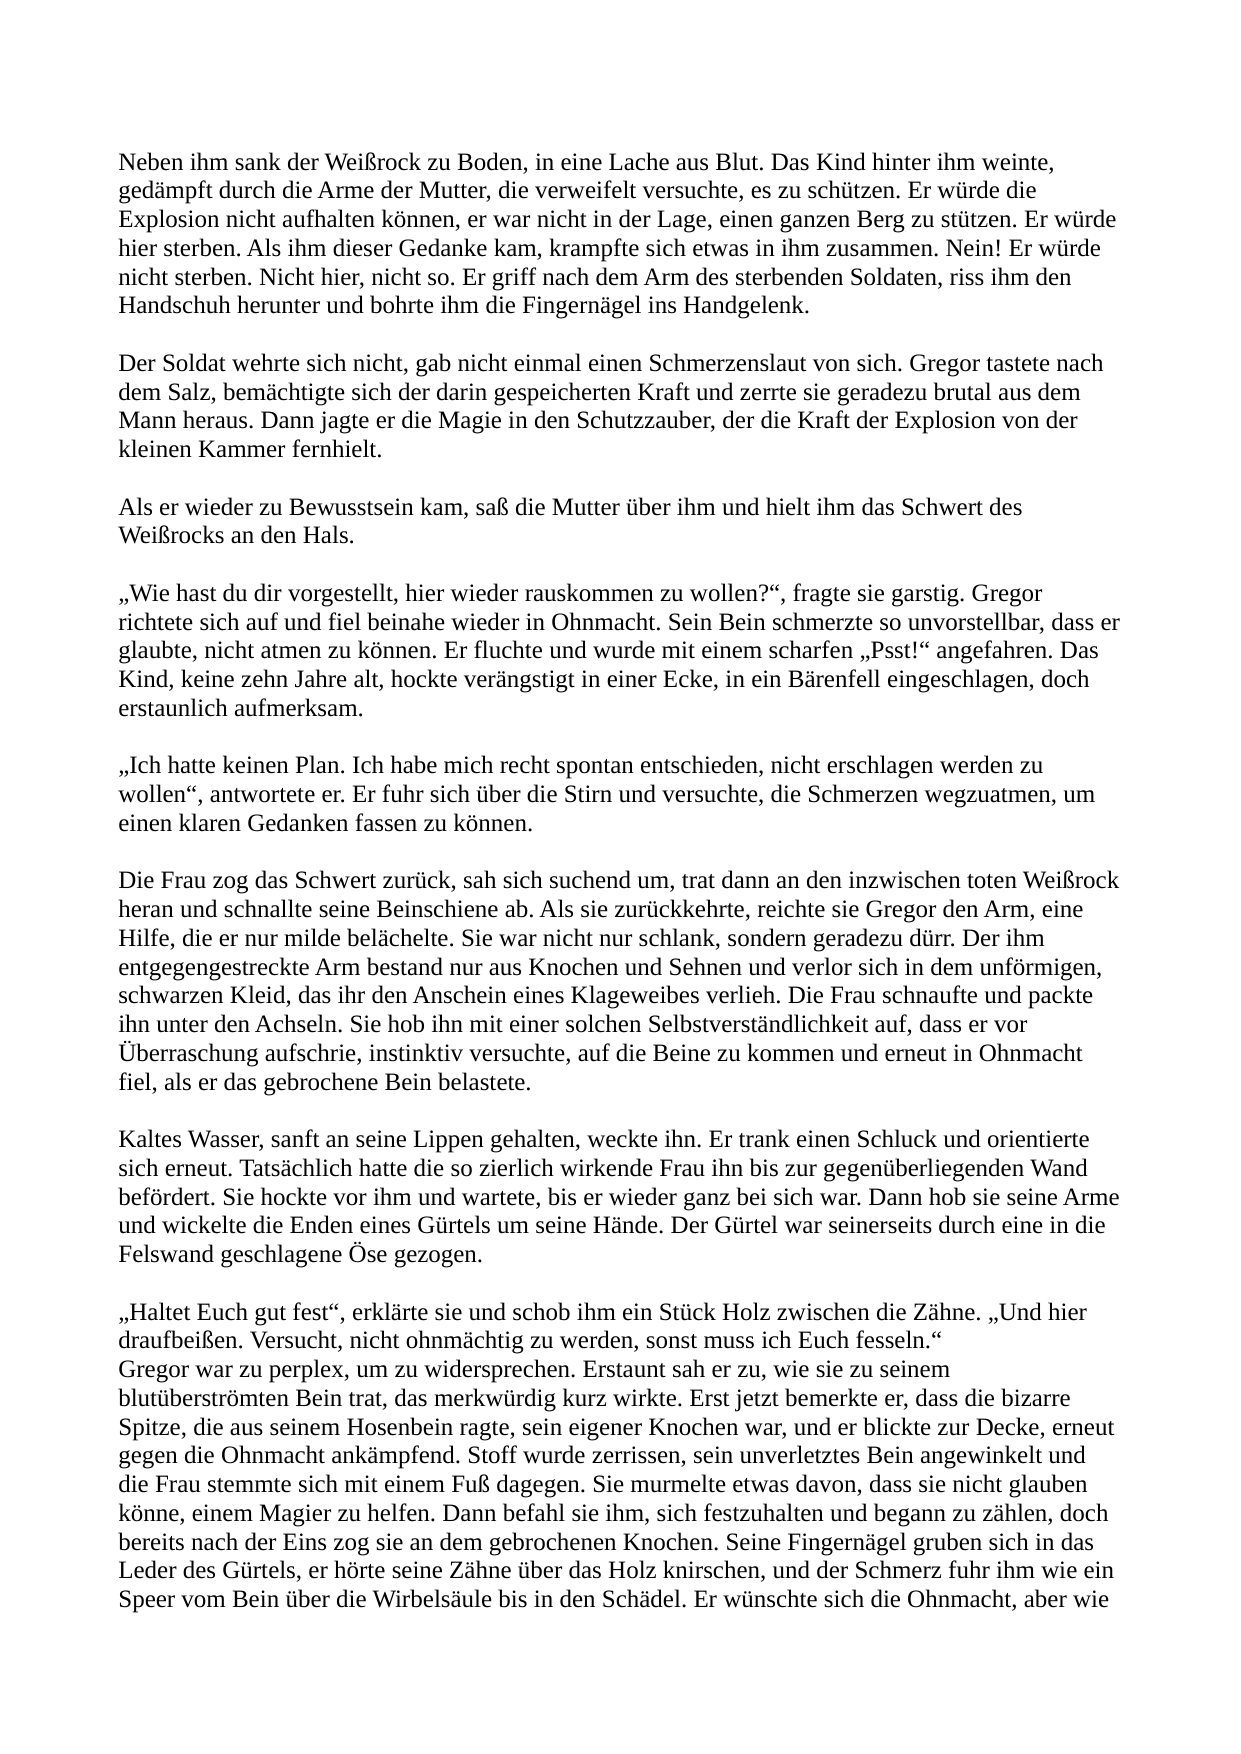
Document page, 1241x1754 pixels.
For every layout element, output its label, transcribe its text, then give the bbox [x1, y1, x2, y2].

text Neben ihm sank der Weißrock zu Boden, in eine Lache aus Blut. Das Kind hinter ihm weinte, gedämpft durch die Arme der Mutter, die verweifelt versuchte, es zu schützen. Er würde die Explosion nicht aufhalten können, er war nicht in der Lage, einen ganzen Berg zu stützen. Er würde hier sterben. Als ihm dieser Gedanke kam, krampfte sich etwas in ihm zusammen. Nein! Er würde nicht sterben. Nicht hier, nicht so. Er griff nach dem Arm des sterbenden Soldaten, riss ihm den Handschuh herunter und bohrte ihm die Fingernägel ins Handgelenk. Der Soldat wehrte sich nicht, gab nicht einmal einen Schmerzenslaut von sich. Gregor tastete nach dem Salz, bemächtigte sich der darin gespeicherten Kraft und zerrte sie geradezu brutal aus dem Mann heraus. Dann jagte er die Magie in den Schutzzauber, der die Kraft der Explosion von der kleinen Kammer fernhielt. Als er wieder zu Bewusstsein kam, saß die Mutter über ihm und hielt ihm das Schwert des Weißrocks an den Hals. „Wie hast du dir vorgestellt, hier wieder rauskommen zu wollen?“, fragte sie garstig. Gregor richtete sich auf und fiel beinahe wieder in Ohnmacht. Sein Bein schmerzte so unvorstellbar, dass er glaubte, nicht atmen zu können. Er fluchte und wurde mit einem scharfen „Psst!“ angefahren. Das Kind, keine zehn Jahre alt, hockte verängstigt in einer Ecke, in ein Bärenfell eingeschlagen, doch erstaunlich aufmerksam. „Ich hatte keinen Plan. Ich habe mich recht spontan entschieden, nicht erschlagen werden zu wollen“, antwortete er. Er fuhr sich über die Stirn und versuchte, die Schmerzen wegzuatmen, um einen klaren Gedanken fassen zu können. Die Frau zog das Schwert zurück, sah sich suchend um, trat dann an den inzwischen toten Weißrock heran und schnallte seine Beinschiene ab. Als sie zurückkehrte, reichte sie Gregor den Arm, eine Hilfe, die er nur milde belächelte. Sie war nicht nur schlank, sondern geradezu dürr. Der ihm entgegengestreckte Arm bestand nur aus Knochen und Sehnen und verlor sich in dem unförmigen, schwarzen Kleid, das ihr den Anschein eines Klageweibes verlieh. Die Frau schnaufte und packte ihn unter den Achseln. Sie hob ihn mit einer solchen Selbstverständlichkeit auf, dass er vor Überraschung aufschrie, instinktiv versuchte, auf die Beine zu kommen und erneut in Ohnmacht fiel, als er das gebrochene Bein belastete. Kaltes Wasser, sanft an seine Lippen gehalten, weckte ihn. Er trank einen Schluck und orientierte sich erneut. Tatsächlich hatte die so zierlich wirkende Frau ihn bis zur gegenüberliegenden Wand befördert. Sie hockte vor ihm und wartete, bis er wieder ganz bei sich war. Dann hob sie seine Arme und wickelte die Enden eines Gürtels um seine Hände. Der Gürtel war seinerseits durch eine in die Felswand geschlagene Öse gezogen. „Haltet Euch gut fest“, erklärte sie und schob ihm ein Stück Holz zwischen die Zähne. „Und hier draufbeißen. Versucht, nicht ohnmächtig zu werden, sonst muss ich Euch fesseln.“ Gregor war zu perplex, um zu widersprechen. Erstaunt sah er zu, wie sie zu seinem blutüberströmten Bein trat, das merkwürdig kurz wirkte. Erst jetzt bemerkte er, dass die bizarre Spitze, die aus seinem Hosenbein ragte, sein eigener Knochen war, und er blickte zur Decke, erneut gegen die Ohnmacht ankämpfend. Stoff wurde zerrissen, sein unverletztes Bein angewinkelt und die Frau stemmte sich mit einem Fuß dagegen. Sie murmelte etwas davon, dass sie nicht glauben könne, einem Magier zu helfen. Dann befahl sie ihm, sich festzuhalten und begann zu zählen, doch bereits nach der Eins zog sie an dem gebrochenen Knochen. Seine Fingernägel gruben sich in das Leder des Gürtels, er hörte seine Zähne über das Holz knirschen, und der Schmerz fuhr ihm wie ein Speer vom Bein über die Wirbelsäule bis in den Schädel. Er wünschte sich die Ohnmacht, aber wie [118, 118, 1122, 1613]
